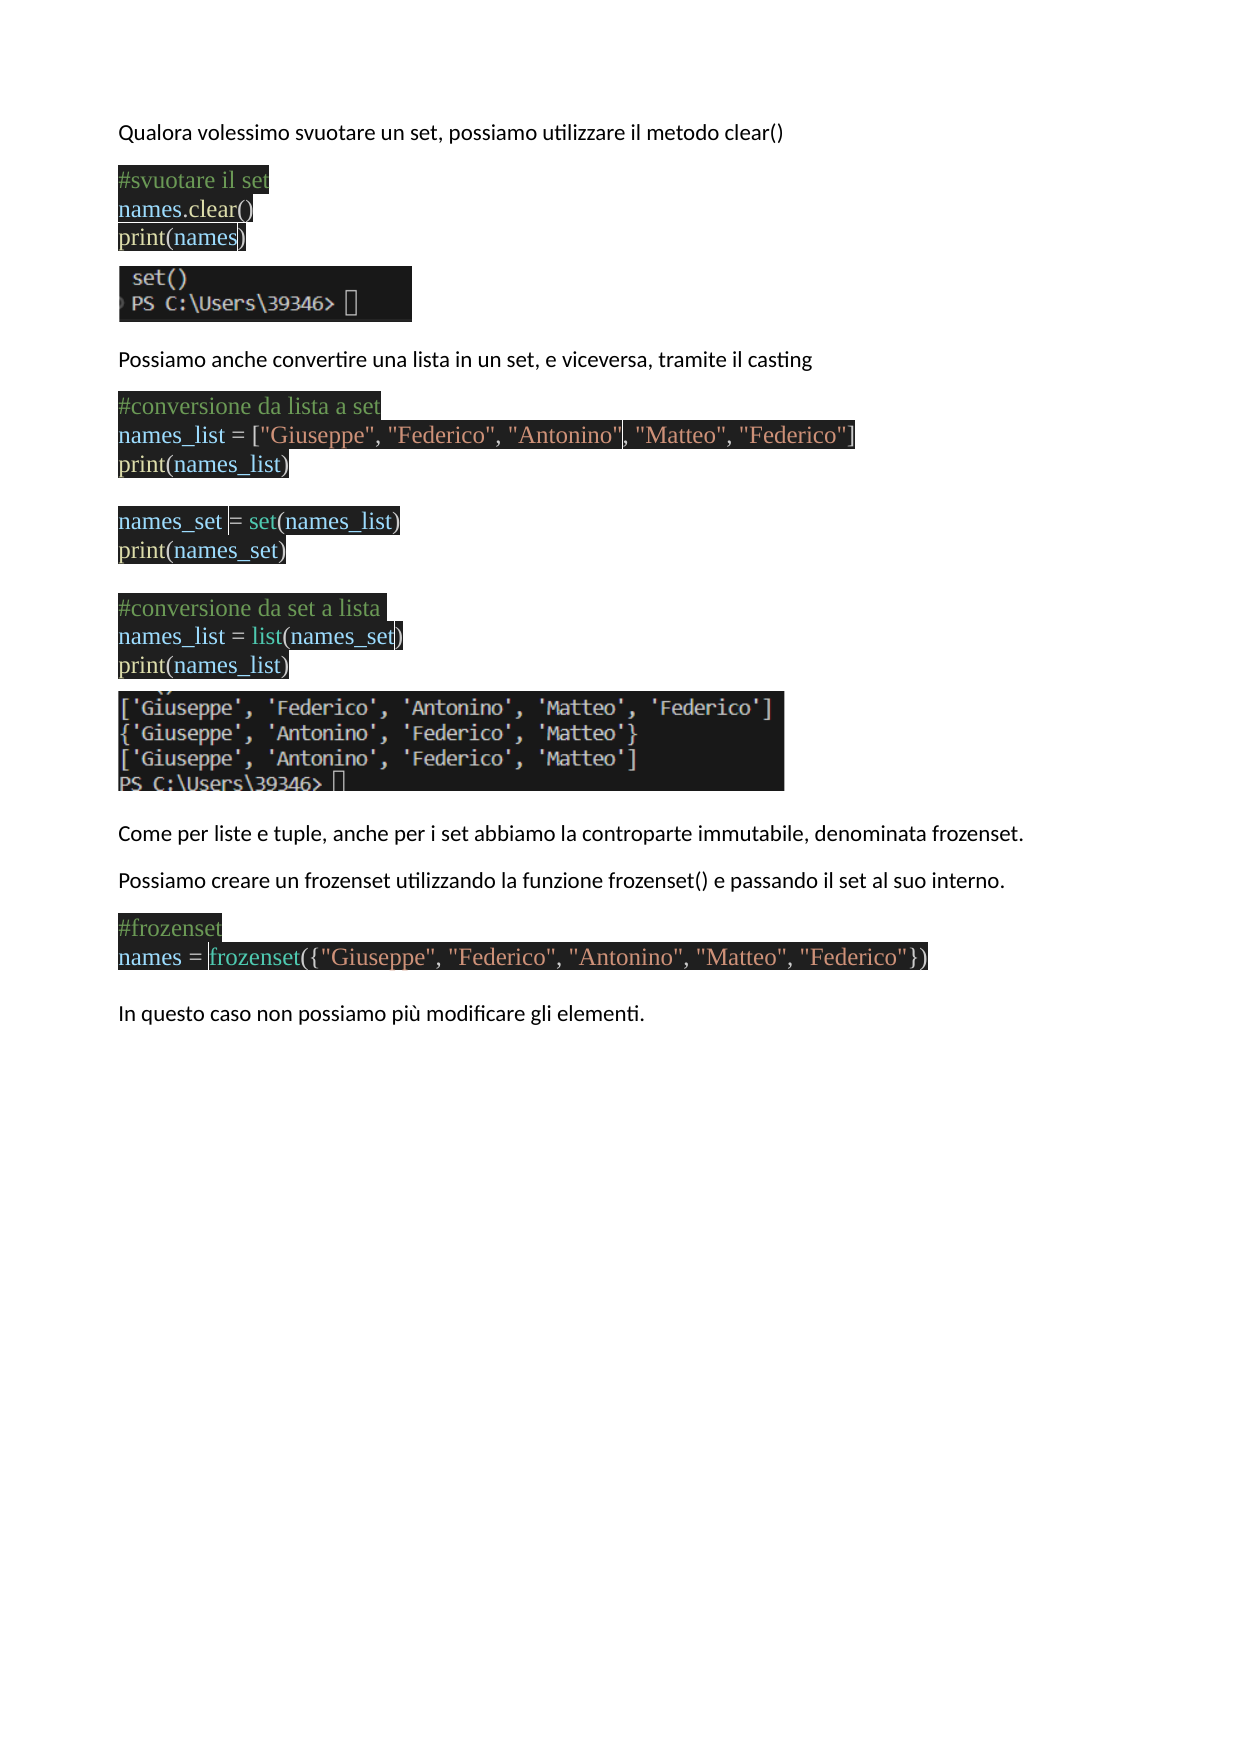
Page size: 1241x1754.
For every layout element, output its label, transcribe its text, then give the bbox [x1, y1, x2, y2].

text Possiamo creare un frozenset utilizzando la funzione frozenset() e passando il set al suo interno. [118, 866, 1122, 894]
text print(names) [118, 222, 1122, 251]
text names = frozenset({"Giuseppe", "Federico", "Antonino", "Matteo", "Federico"}) [118, 942, 1122, 970]
text #conversione da set a lista [118, 593, 1122, 621]
text print(names_list) [118, 449, 1122, 478]
text print(names_set) [118, 535, 1122, 564]
picture [119, 266, 412, 322]
text names_set = set(names_list) [118, 506, 1122, 535]
text Possiamo anche convertire una lista in un set, e viceversa, tramite il casting [118, 345, 1122, 373]
text names_list = list(names_set) [118, 621, 1122, 650]
text print(names_list) [118, 650, 1122, 679]
text Come per liste e tuple, anche per i set abbiamo la controparte immutabile, denominata frozenset. [118, 819, 1122, 847]
text #svuotare il set [118, 165, 1122, 194]
text Qualora volessimo svuotare un set, possiamo utilizzare il metodo clear() [118, 118, 1122, 146]
text names.clear() [118, 194, 1122, 222]
text names_list = ["Giuseppe", "Federico", "Antonino", "Matteo", "Federico"] [118, 420, 1122, 449]
text In questo caso non possiamo più modificare gli elementi. [118, 999, 1122, 1027]
picture [118, 691, 785, 791]
text #conversione da lista a set [118, 391, 1122, 420]
text #frozenset [118, 913, 1122, 942]
